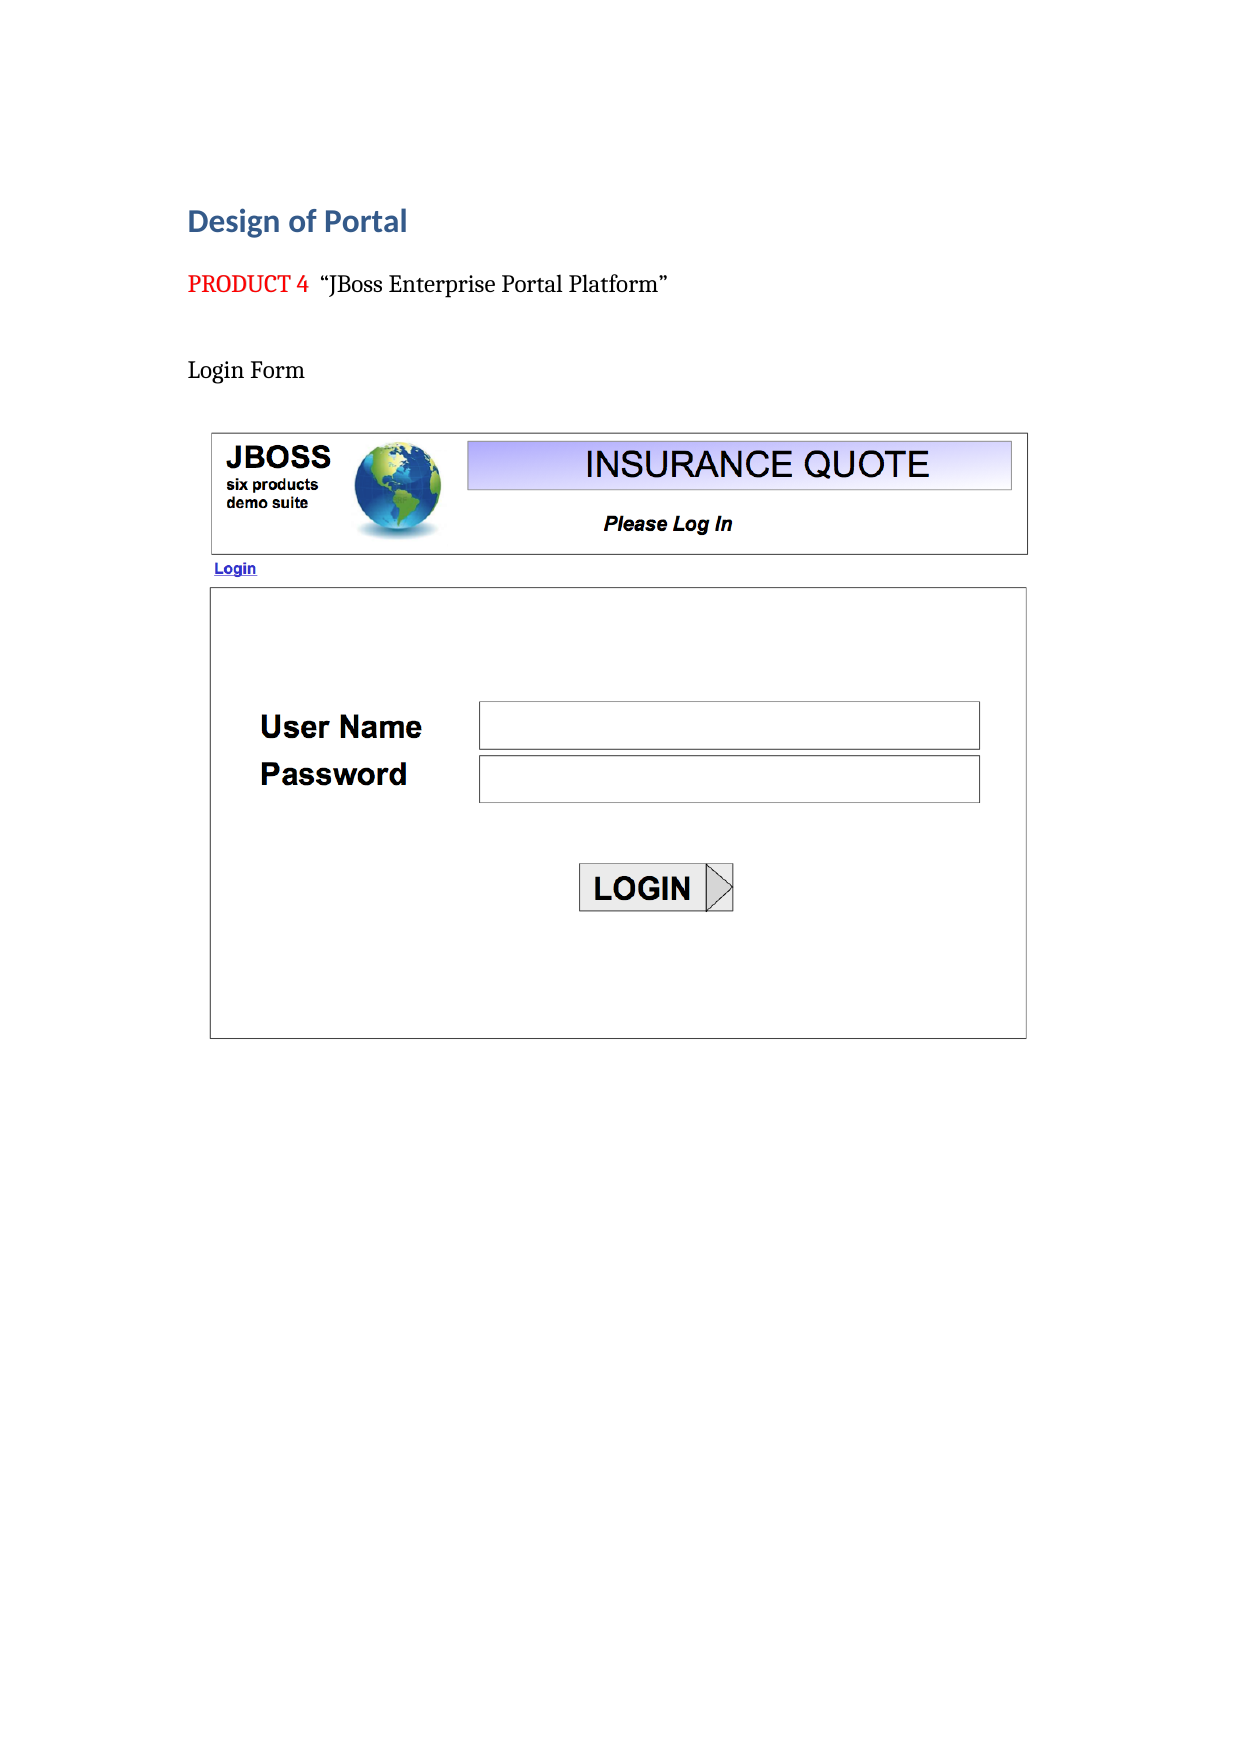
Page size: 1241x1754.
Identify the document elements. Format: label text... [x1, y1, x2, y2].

picture [204, 422, 1034, 1046]
subtitle Design of Portal [187, 200, 1053, 241]
text Login Form [187, 356, 1053, 384]
text PRODUCT 4 “JBoss Enterprise Portal Platform” [187, 269, 1053, 298]
